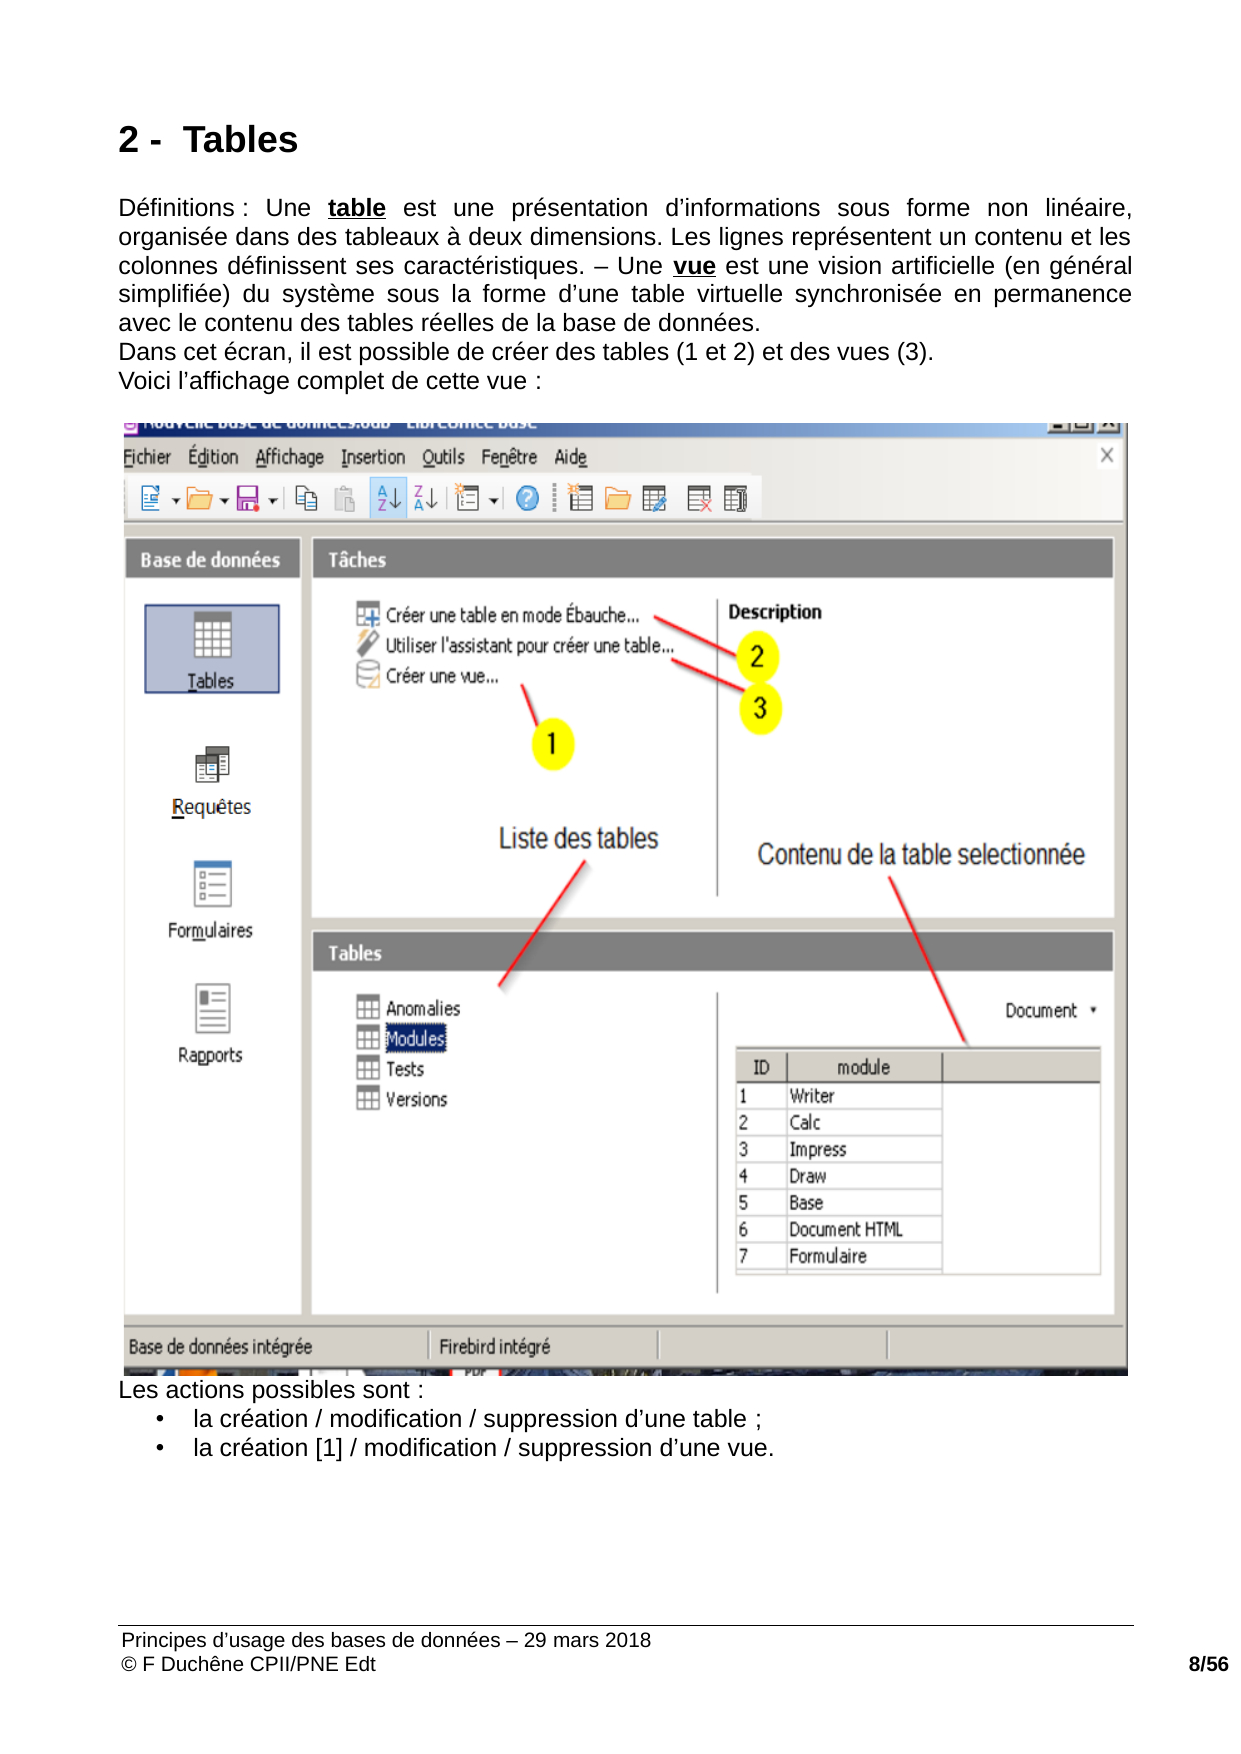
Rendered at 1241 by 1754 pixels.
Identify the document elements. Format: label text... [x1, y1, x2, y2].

text Dans cet écran, il est possible de créer des tables (1 et 2) et des vues (3). [118, 337, 1134, 366]
text Les actions possibles sont : [118, 423, 1134, 1404]
subtitle Tables [118, 117, 1134, 160]
text Voici l’affichage complet de cette vue : [118, 366, 1134, 394]
text Définitions : Une table est une présentation d’informations sous forme non linéaire, organisée dans des tableaux à deux dimensions. Les lignes représentent un contenu et les colonnes définissent ses caractéristiques. – Une vue est une vision artificielle (en général simplifiée) du système sous la forme d’une table virtuelle synchronisée en permanence avec le contenu des tables réelles de la base de données. [118, 193, 1134, 337]
list la création [1] / modification / suppression d’une vue. [156, 1433, 1134, 1462]
list la création / modification / suppression d’une table ; [156, 1404, 1134, 1433]
